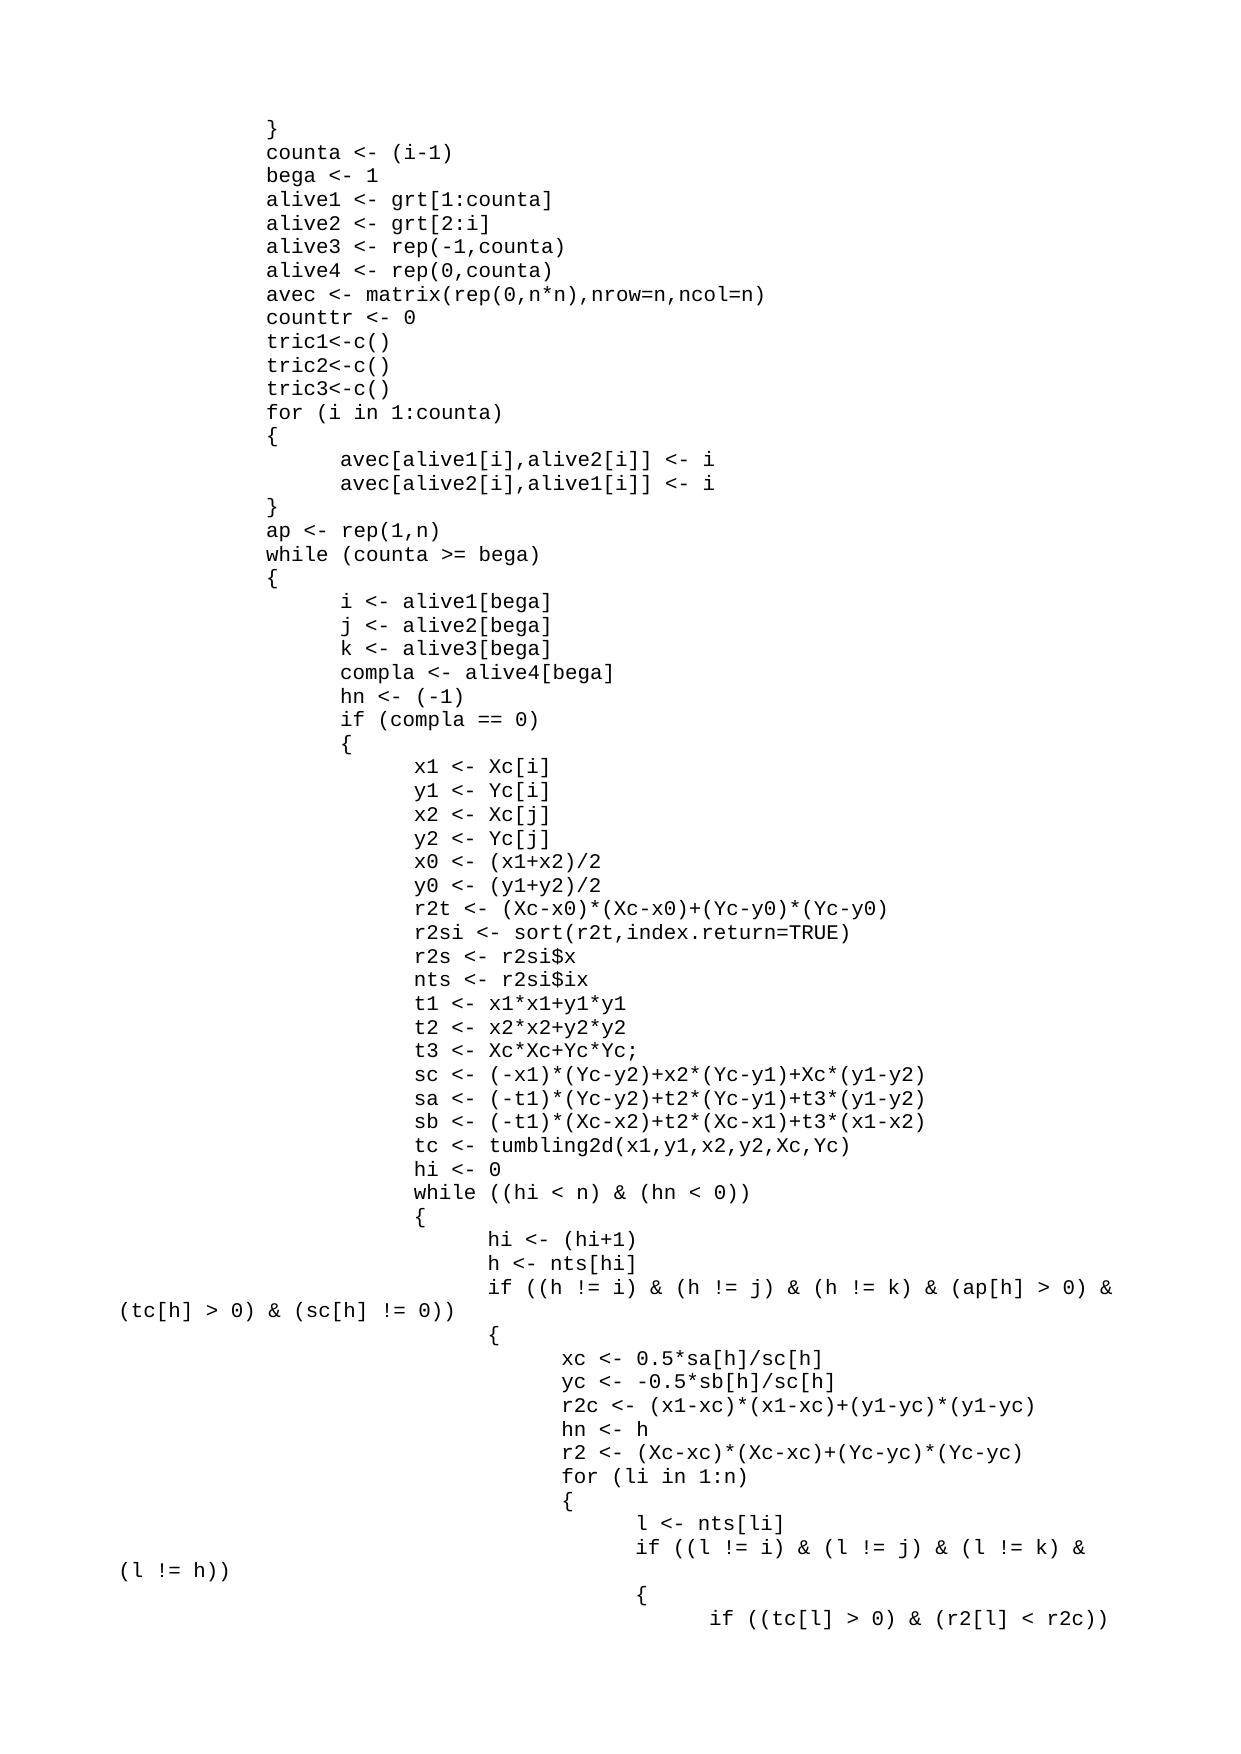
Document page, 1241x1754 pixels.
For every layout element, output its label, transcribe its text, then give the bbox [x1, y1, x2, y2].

text if ((tc[l] > 0) & (r2[l] < r2c)) [118, 1608, 1122, 1631]
text y0 <- (y1+y2)/2 [118, 875, 1122, 898]
text k <- alive3[bega] [118, 638, 1122, 662]
text { [118, 1206, 1122, 1229]
text r2s <- r2si$x [118, 946, 1122, 969]
text avec[alive1[i],alive2[i]] <- i [118, 449, 1122, 473]
text t2 <- x2*x2+y2*y2 [118, 1017, 1122, 1040]
text { [118, 1324, 1122, 1348]
text avec[alive2[i],alive1[i]] <- i [118, 473, 1122, 496]
text alive3 <- rep(-1,counta) [118, 236, 1122, 260]
text hn <- (-1) [118, 686, 1122, 709]
text avec <- matrix(rep(0,n*n),nrow=n,ncol=n) [118, 284, 1122, 307]
text tric2<-c() [118, 354, 1122, 378]
text h <- nts[hi] [118, 1253, 1122, 1277]
text sb <- (-t1)*(Xc-x2)+t2*(Xc-x1)+t3*(x1-x2) [118, 1111, 1122, 1135]
text ap <- rep(1,n) [118, 520, 1122, 544]
text yc <- -0.5*sb[h]/sc[h] [118, 1371, 1122, 1395]
text bega <- 1 [118, 165, 1122, 189]
text sc <- (-x1)*(Yc-y2)+x2*(Yc-y1)+Xc*(y1-y2) [118, 1064, 1122, 1088]
text alive1 <- grt[1:counta] [118, 189, 1122, 213]
text y1 <- Yc[i] [118, 780, 1122, 804]
text tric3<-c() [118, 378, 1122, 402]
text r2c <- (x1-xc)*(x1-xc)+(y1-yc)*(y1-yc) [118, 1395, 1122, 1419]
text l <- nts[li] [118, 1513, 1122, 1537]
text tric1<-c() [118, 331, 1122, 354]
text nts <- r2si$ix [118, 969, 1122, 993]
text { [118, 1489, 1122, 1513]
text i <- alive1[bega] [118, 591, 1122, 615]
text compla <- alive4[bega] [118, 662, 1122, 686]
text hi <- (hi+1) [118, 1229, 1122, 1253]
text x1 <- Xc[i] [118, 757, 1122, 780]
text { [118, 426, 1122, 449]
text { [118, 567, 1122, 591]
text } [118, 496, 1122, 520]
text alive4 <- rep(0,counta) [118, 260, 1122, 284]
text { [118, 733, 1122, 757]
text alive2 <- grt[2:i] [118, 213, 1122, 236]
text hn <- h [118, 1419, 1122, 1442]
text t1 <- x1*x1+y1*y1 [118, 993, 1122, 1017]
text { [118, 1584, 1122, 1608]
text counta <- (i-1) [118, 142, 1122, 165]
text counttr <- 0 [118, 307, 1122, 331]
text hi <- 0 [118, 1158, 1122, 1182]
text sa <- (-t1)*(Yc-y2)+t2*(Yc-y1)+t3*(y1-y2) [118, 1088, 1122, 1111]
text } [118, 118, 1122, 142]
text if ((h != i) & (h != j) & (h != k) & (ap[h] > 0) & (tc[h] > 0) & (sc[h] != 0)) [118, 1277, 1122, 1324]
text for (li in 1:n) [118, 1466, 1122, 1489]
text r2t <- (Xc-x0)*(Xc-x0)+(Yc-y0)*(Yc-y0) [118, 898, 1122, 922]
text x2 <- Xc[j] [118, 804, 1122, 827]
text j <- alive2[bega] [118, 615, 1122, 638]
text for (i in 1:counta) [118, 402, 1122, 426]
text y2 <- Yc[j] [118, 827, 1122, 851]
text r2 <- (Xc-xc)*(Xc-xc)+(Yc-yc)*(Yc-yc) [118, 1442, 1122, 1466]
text while (counta >= bega) [118, 544, 1122, 567]
text x0 <- (x1+x2)/2 [118, 851, 1122, 875]
text tc <- tumbling2d(x1,y1,x2,y2,Xc,Yc) [118, 1135, 1122, 1158]
text t3 <- Xc*Xc+Yc*Yc; [118, 1040, 1122, 1064]
text while ((hi < n) & (hn < 0)) [118, 1182, 1122, 1206]
text if (compla == 0) [118, 709, 1122, 733]
text if ((l != i) & (l != j) & (l != k) & (l != h)) [118, 1537, 1122, 1584]
text r2si <- sort(r2t,index.return=TRUE) [118, 922, 1122, 946]
text xc <- 0.5*sa[h]/sc[h] [118, 1348, 1122, 1371]
